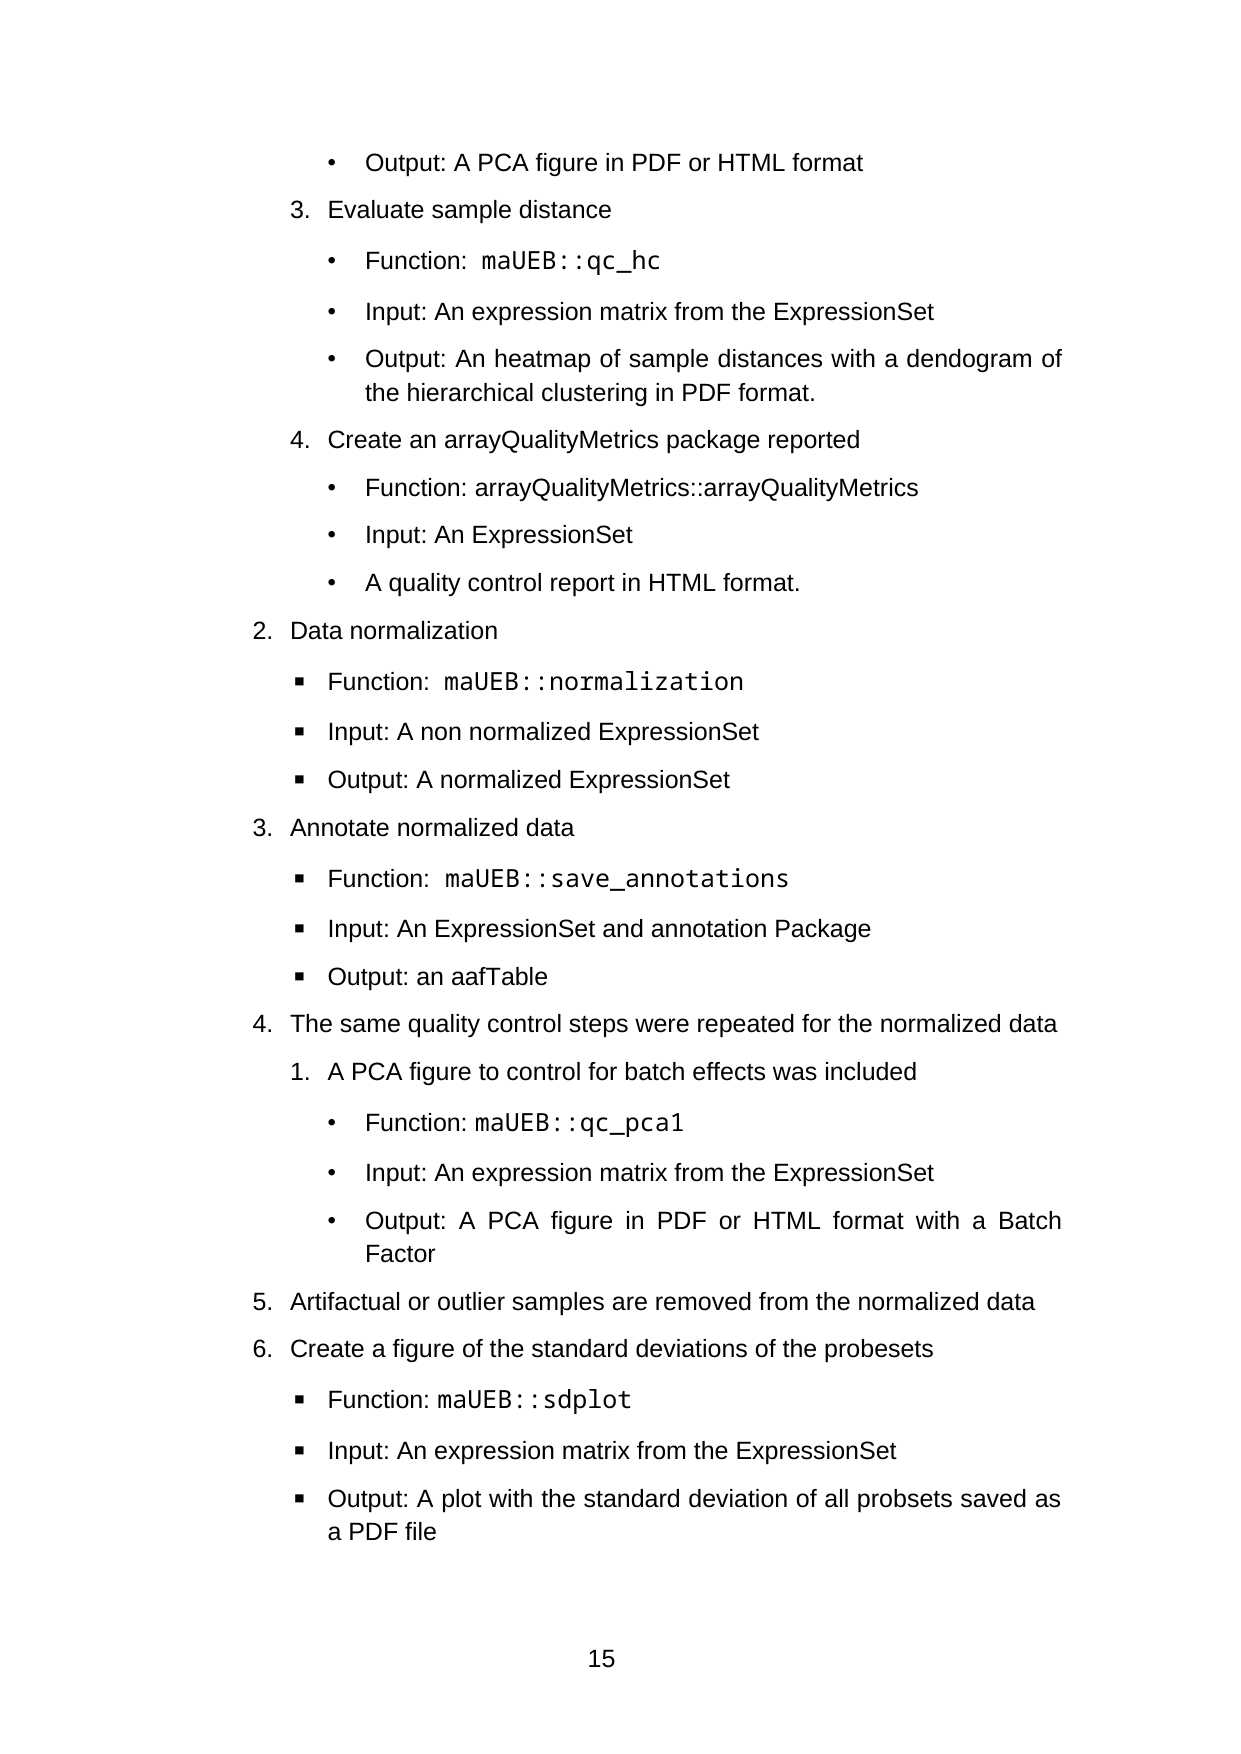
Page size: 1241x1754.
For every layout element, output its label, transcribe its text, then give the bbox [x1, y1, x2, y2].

list Output: an aafTable [290, 962, 1063, 991]
list Function: maUEB::qc_pca1 [327, 1105, 1063, 1139]
list Output: A PCA figure in PDF or HTML format [327, 148, 1063, 177]
list Artifactual or outlier samples are removed from the normalized data [252, 1287, 1063, 1316]
list Function: maUEB::save_annotations [290, 860, 1063, 894]
list Output: A normalized ExpressionSet [290, 765, 1063, 794]
list Function: arrayQualityMetrics::arrayQualityMetrics [327, 473, 1063, 502]
list Input: An ExpressionSet and annotation Package [290, 914, 1063, 943]
list A PCA figure to control for batch effects was included [290, 1057, 1063, 1086]
list Create an arrayQualityMetrics package reported [290, 425, 1063, 454]
list A quality control report in HTML format. [327, 568, 1063, 597]
list Input: A non normalized ExpressionSet [290, 717, 1063, 746]
list The same quality control steps were repeated for the normalized data [252, 1009, 1063, 1038]
list Evaluate sample distance [290, 195, 1063, 224]
list Input: An ExpressionSet [327, 521, 1063, 549]
list Function: maUEB::qc_hc [327, 243, 1063, 277]
list Function: maUEB::sdplot [290, 1382, 1063, 1416]
list Input: An expression matrix from the ExpressionSet [290, 1436, 1063, 1465]
list Annotate normalized data [252, 813, 1063, 841]
list Function: maUEB::normalization [290, 663, 1063, 698]
list Output: An heatmap of sample distances with a dendogram of the hierarchical clustering in PDF format. [327, 344, 1063, 406]
list Output: A plot with the standard deviation of all probsets saved as a PDF file [290, 1483, 1063, 1545]
list Input: An expression matrix from the ExpressionSet [327, 1158, 1063, 1187]
list Input: An expression matrix from the ExpressionSet [327, 297, 1063, 326]
list Data normalization [252, 616, 1063, 645]
list Output: A PCA figure in PDF or HTML format with a Batch Factor [327, 1206, 1063, 1268]
list Create a figure of the standard deviations of the probesets [252, 1334, 1063, 1363]
